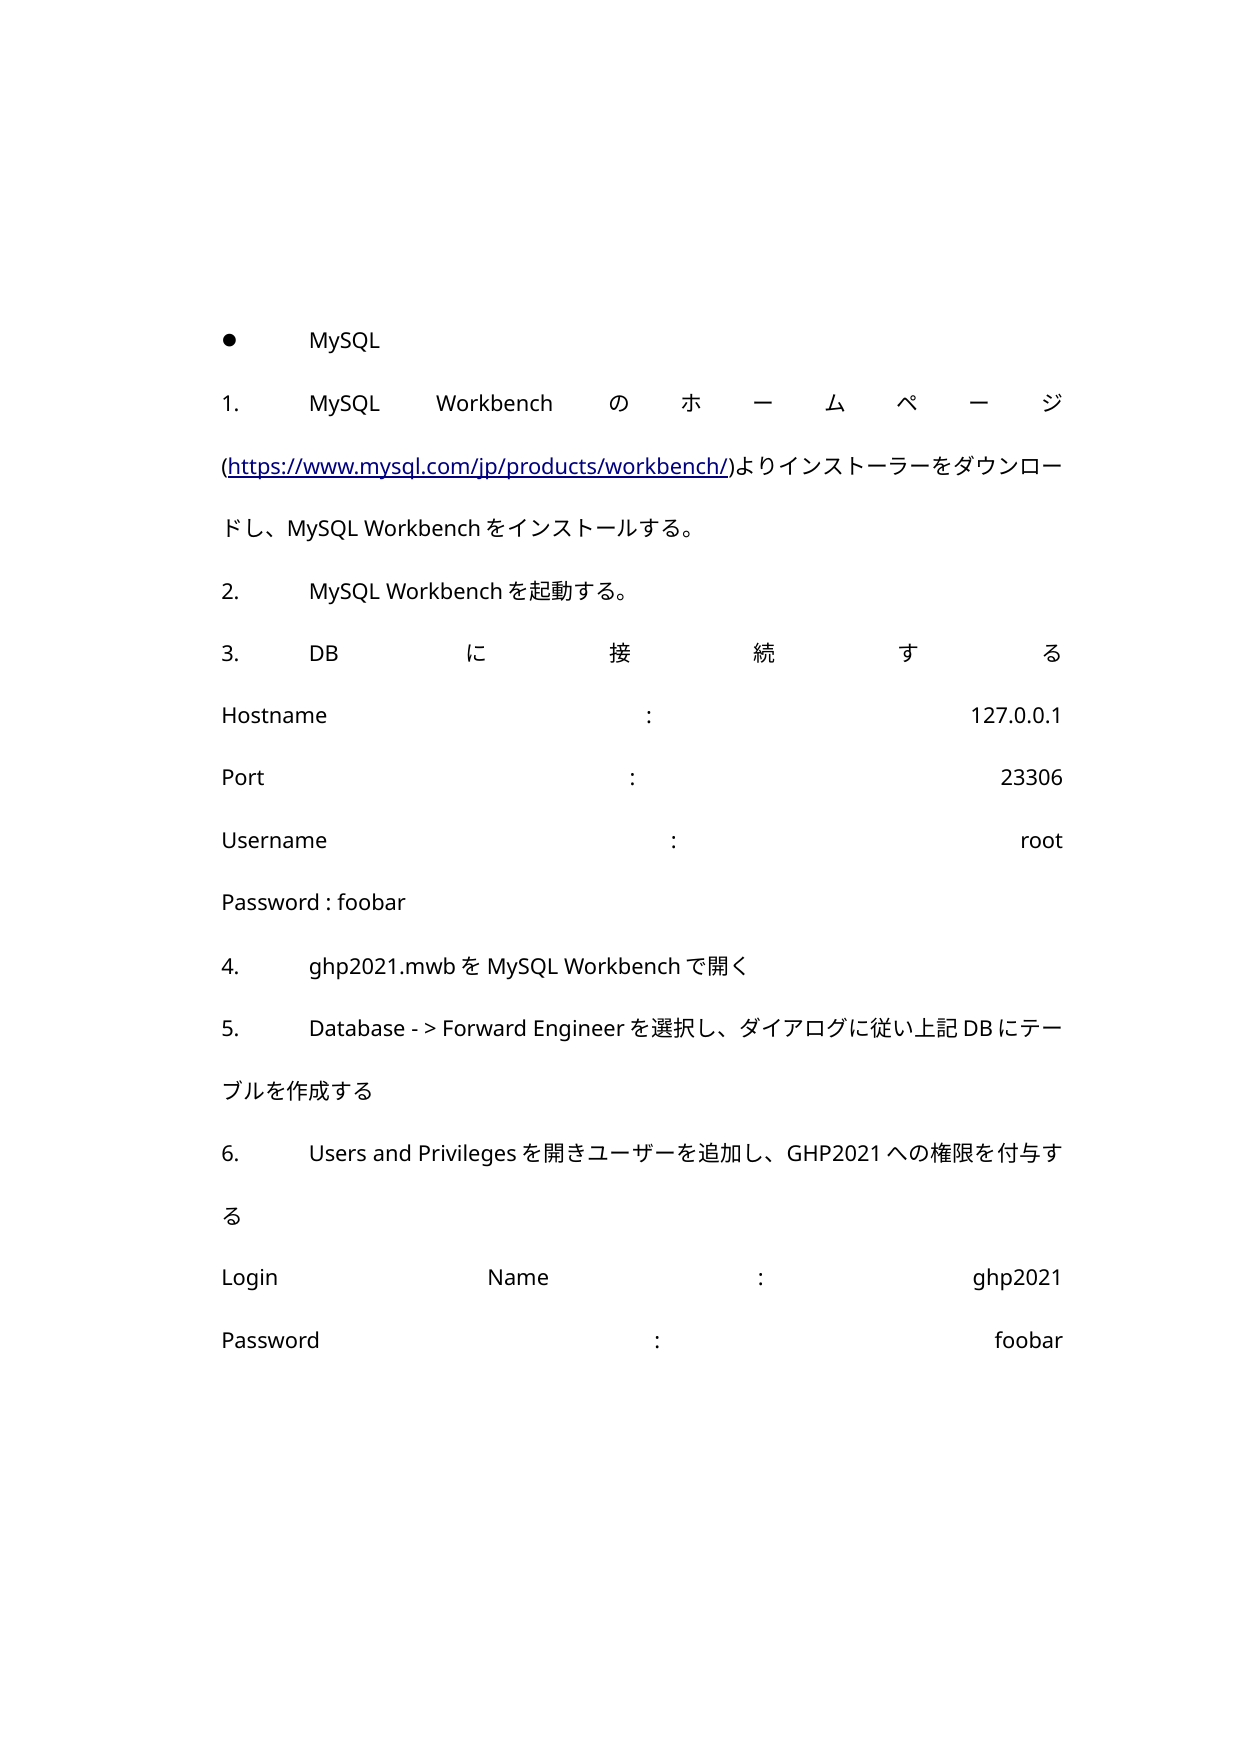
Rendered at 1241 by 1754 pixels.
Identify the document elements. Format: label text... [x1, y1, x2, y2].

list MySQL [221, 298, 1063, 361]
list MySQL Workbenchのホームページ(https://www.mysql.com/jp/products/workbench/)よりインストーラーをダウンロードし、MySQL Workbenchをインストールする。 [221, 361, 1063, 548]
list Database - > Forward Engineerを選択し、ダイアログに従い上記DBにテーブルを作成する [221, 986, 1063, 1111]
list DBに接続する Hostname : 127.0.0.1 Port : 23306 Username : root Password : foobar [221, 611, 1063, 923]
list MySQL Workbenchを起動する。 [221, 548, 1063, 611]
list Users and Privilegesを開きユーザーを追加し、GHP2021への権限を付与する Login Name : ghp2021 Password : foobar [221, 1111, 1063, 1361]
list ghp2021.mwbをMySQL Workbenchで開く [221, 923, 1063, 986]
